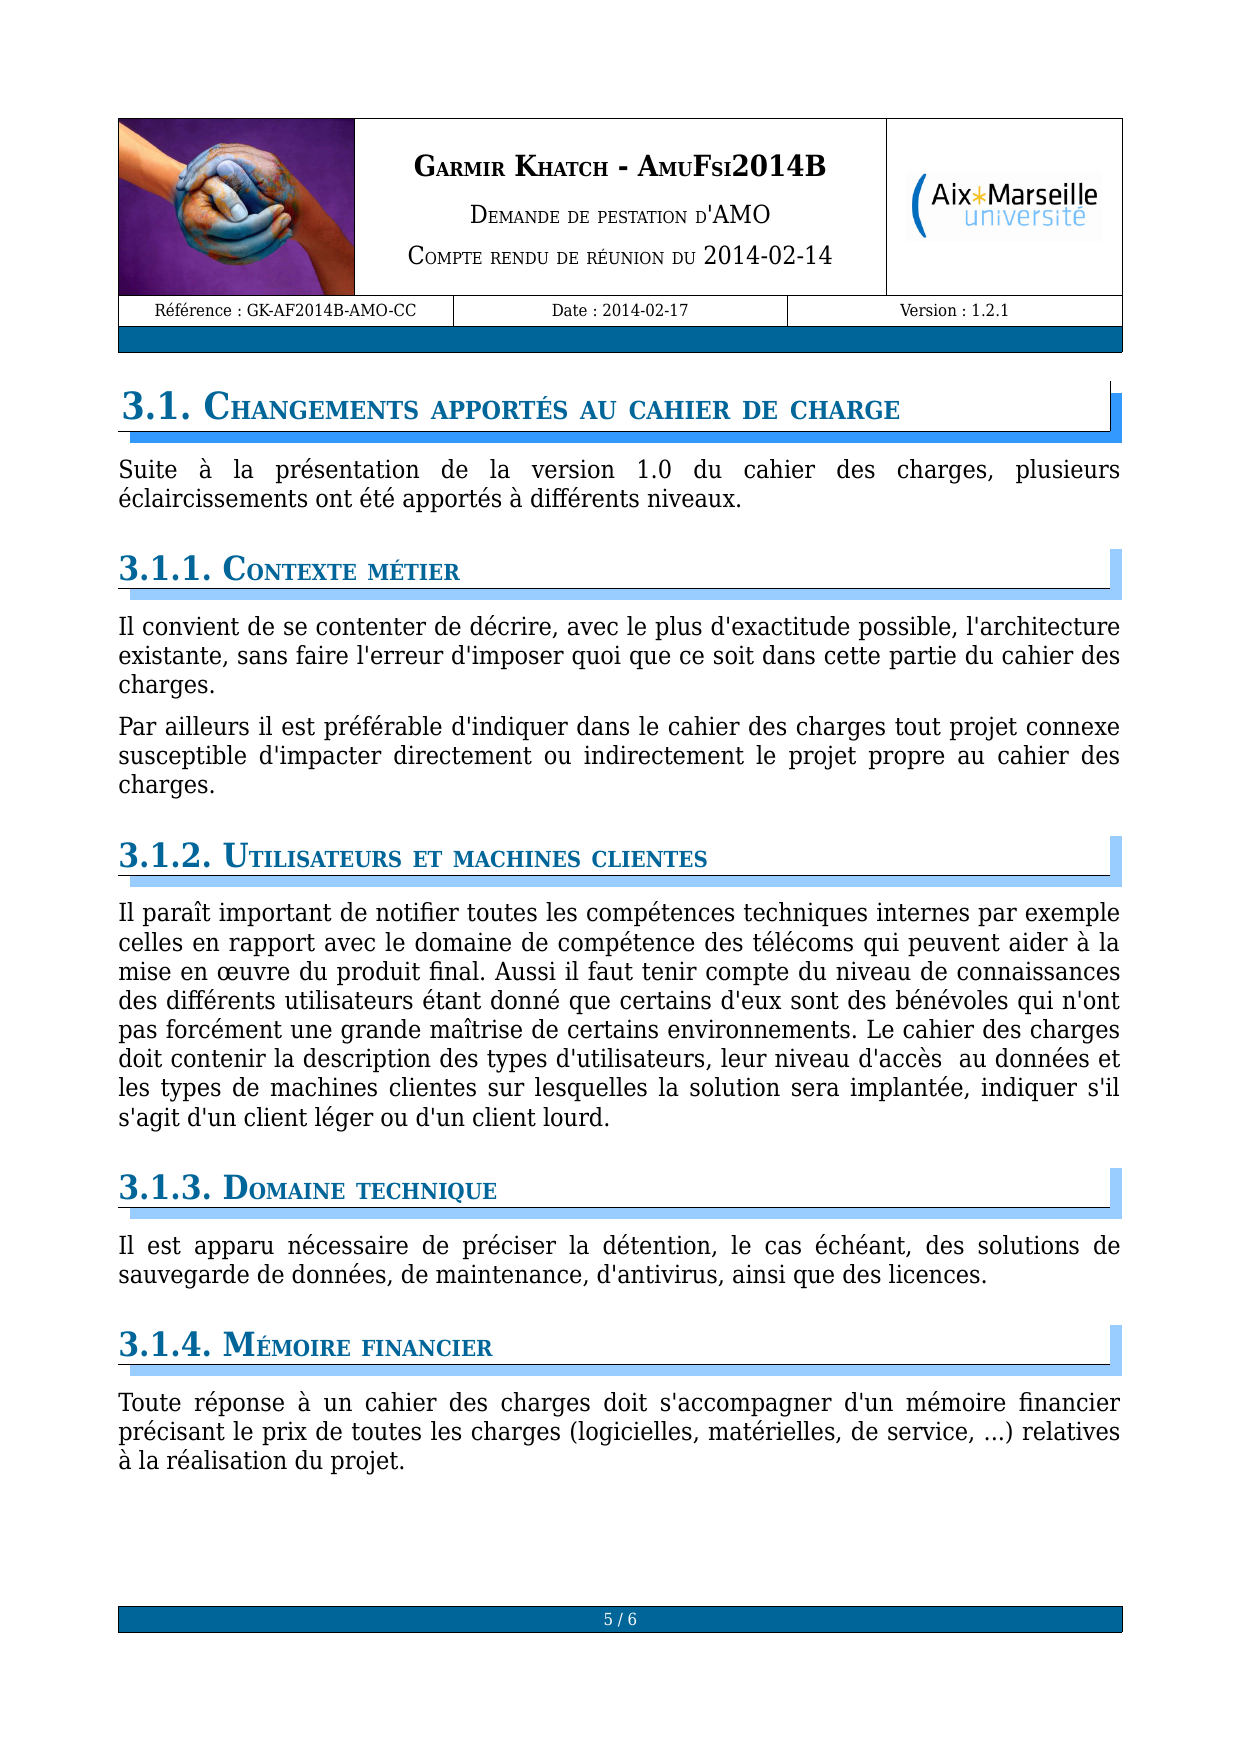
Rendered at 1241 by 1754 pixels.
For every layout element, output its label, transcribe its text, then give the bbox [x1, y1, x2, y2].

text Suite à la présentation de la version 1.0 du cahier des charges, plusieurs éclaircissements ont été apportés à différents niveaux. [118, 455, 1122, 513]
subtitle Contexte métier [118, 549, 1110, 588]
text Il est apparu nécessaire de préciser la détention, le cas échéant, des solutions de sauvegarde de données, de maintenance, d'antivirus, ainsi que des licences. [118, 1231, 1122, 1289]
subtitle Domaine technique [118, 1168, 1110, 1207]
text Il convient de se contenter de décrire, avec le plus d'exactitude possible, l'architecture existante, sans faire l'erreur d'imposer quoi que ce soit dans cette partie du cahier des charges. [118, 612, 1122, 699]
text Par ailleurs il est préférable d'indiquer dans le cahier des charges tout projet connexe susceptible d'impacter directement ou indirectement le projet propre au cahier des charges. [118, 712, 1122, 799]
subtitle Changements apportés au cahier de charge [118, 381, 1110, 431]
text Il paraît important de notifier toutes les compétences techniques internes par exemple celles en rapport avec le domaine de compétence des télécoms qui peuvent aider à la mise en œuvre du produit final. Aussi il faut tenir compte du niveau de connaissances des différents utilisateurs étant donné que certains d'eux sont des bénévoles qui n'ont pas forcément une grande maîtrise de certains environnements. Le cahier des charges doit contenir la description des types d'utilisateurs, leur niveau d'accès au données et les types de machines clientes sur lesquelles la solution sera implantée, indiquer s'il s'agit d'un client léger ou d'un client lourd. [118, 898, 1122, 1132]
picture [887, 126, 1122, 288]
subtitle Mémoire financier [118, 1325, 1110, 1364]
subtitle Utilisateurs et machines clientes [118, 836, 1110, 875]
text Toute réponse à un cahier des charges doit s'accompagner d'un mémoire financier précisant le prix de toutes les charges (logicielles, matérielles, de service, ...) relatives à la réalisation du projet. [118, 1388, 1122, 1476]
picture [119, 119, 354, 295]
